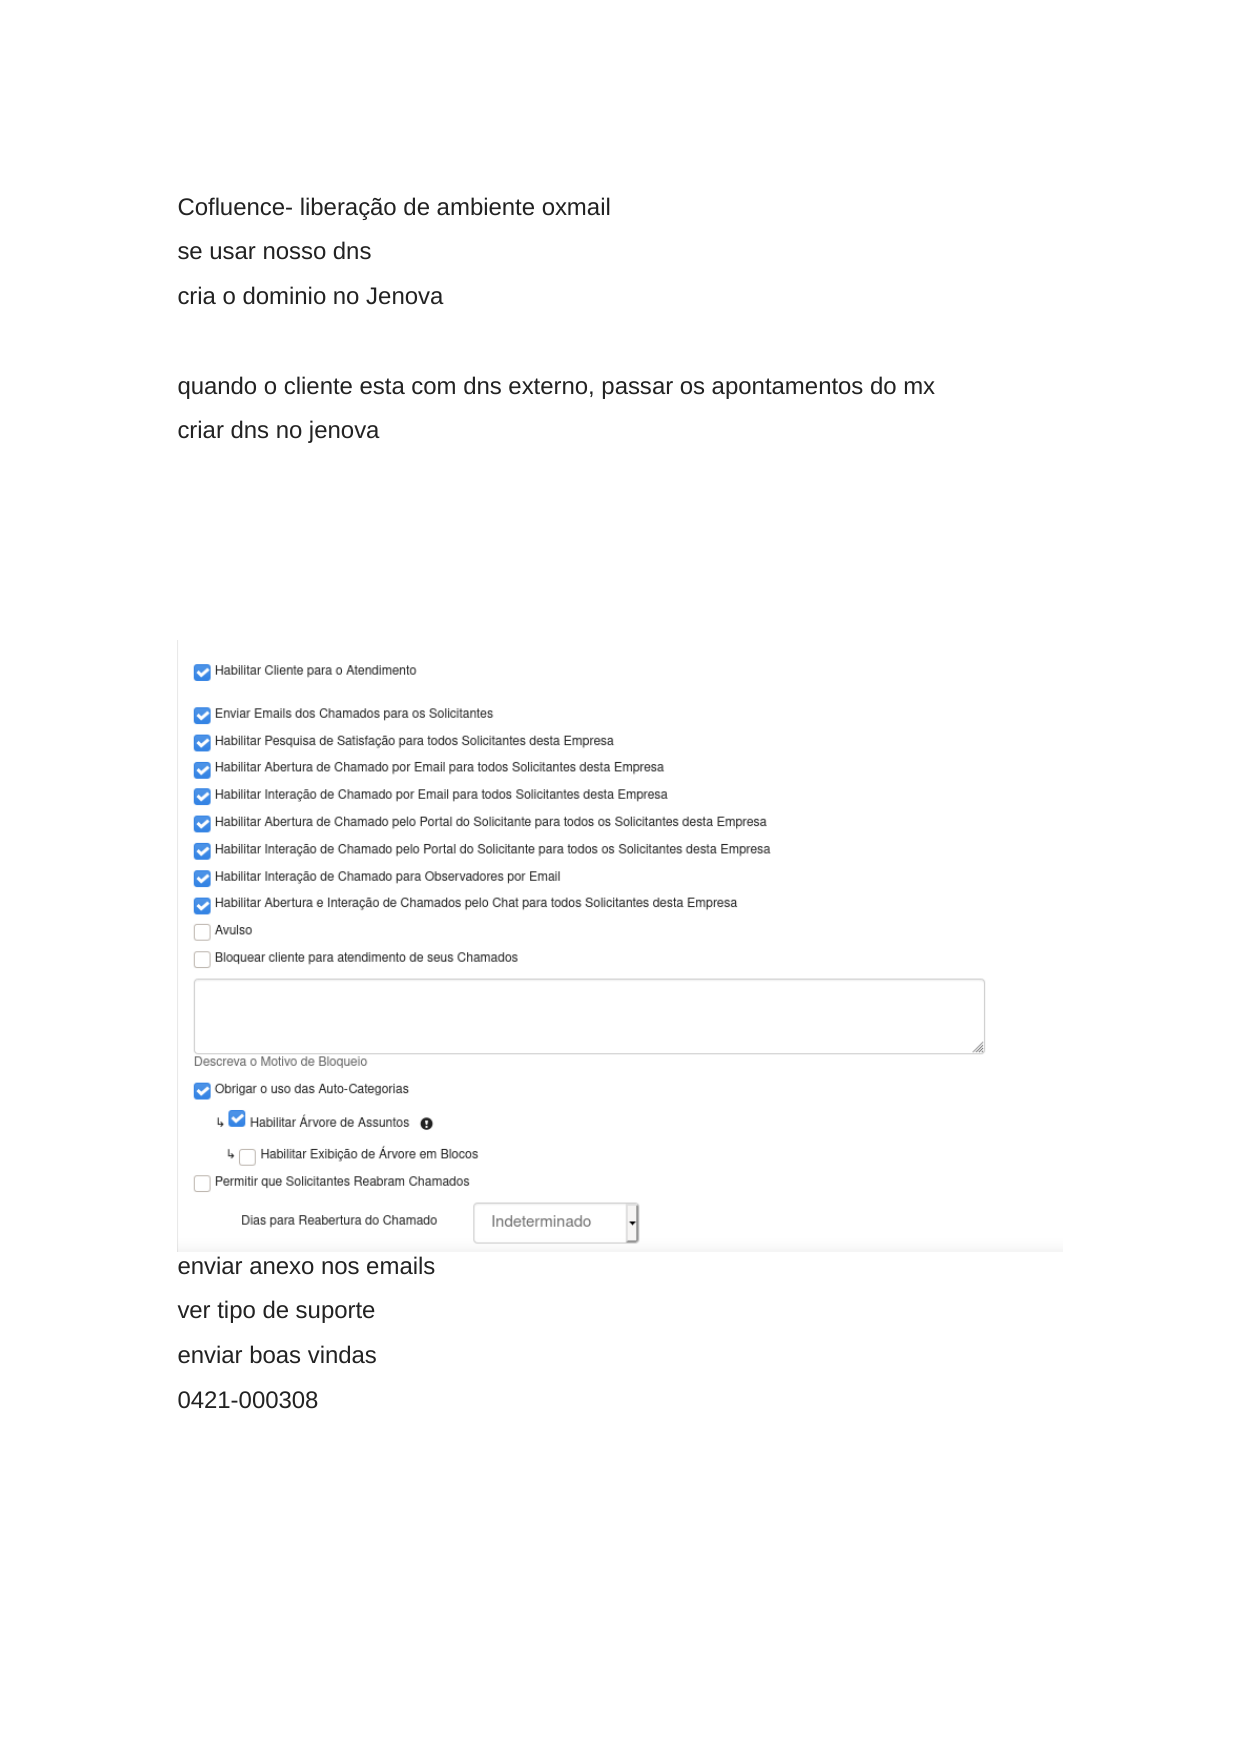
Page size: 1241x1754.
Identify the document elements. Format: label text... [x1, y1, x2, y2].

text ver tipo de suporte [177, 1296, 1063, 1324]
text Cofluence- liberação de ambiente oxmail [177, 192, 1063, 220]
text quando o cliente esta com dns externo, passar os apontamentos do mx [177, 372, 1063, 399]
text criar dns no jenova [177, 416, 1063, 444]
text cria o dominio no Jenova [177, 282, 1063, 309]
text enviar boas vindas [177, 1341, 1063, 1369]
text enviar anexo nos emails [177, 1252, 1063, 1279]
picture [177, 640, 1063, 1252]
text 0421-000308 [177, 1386, 1063, 1414]
text se usar nosso dns [177, 237, 1063, 265]
